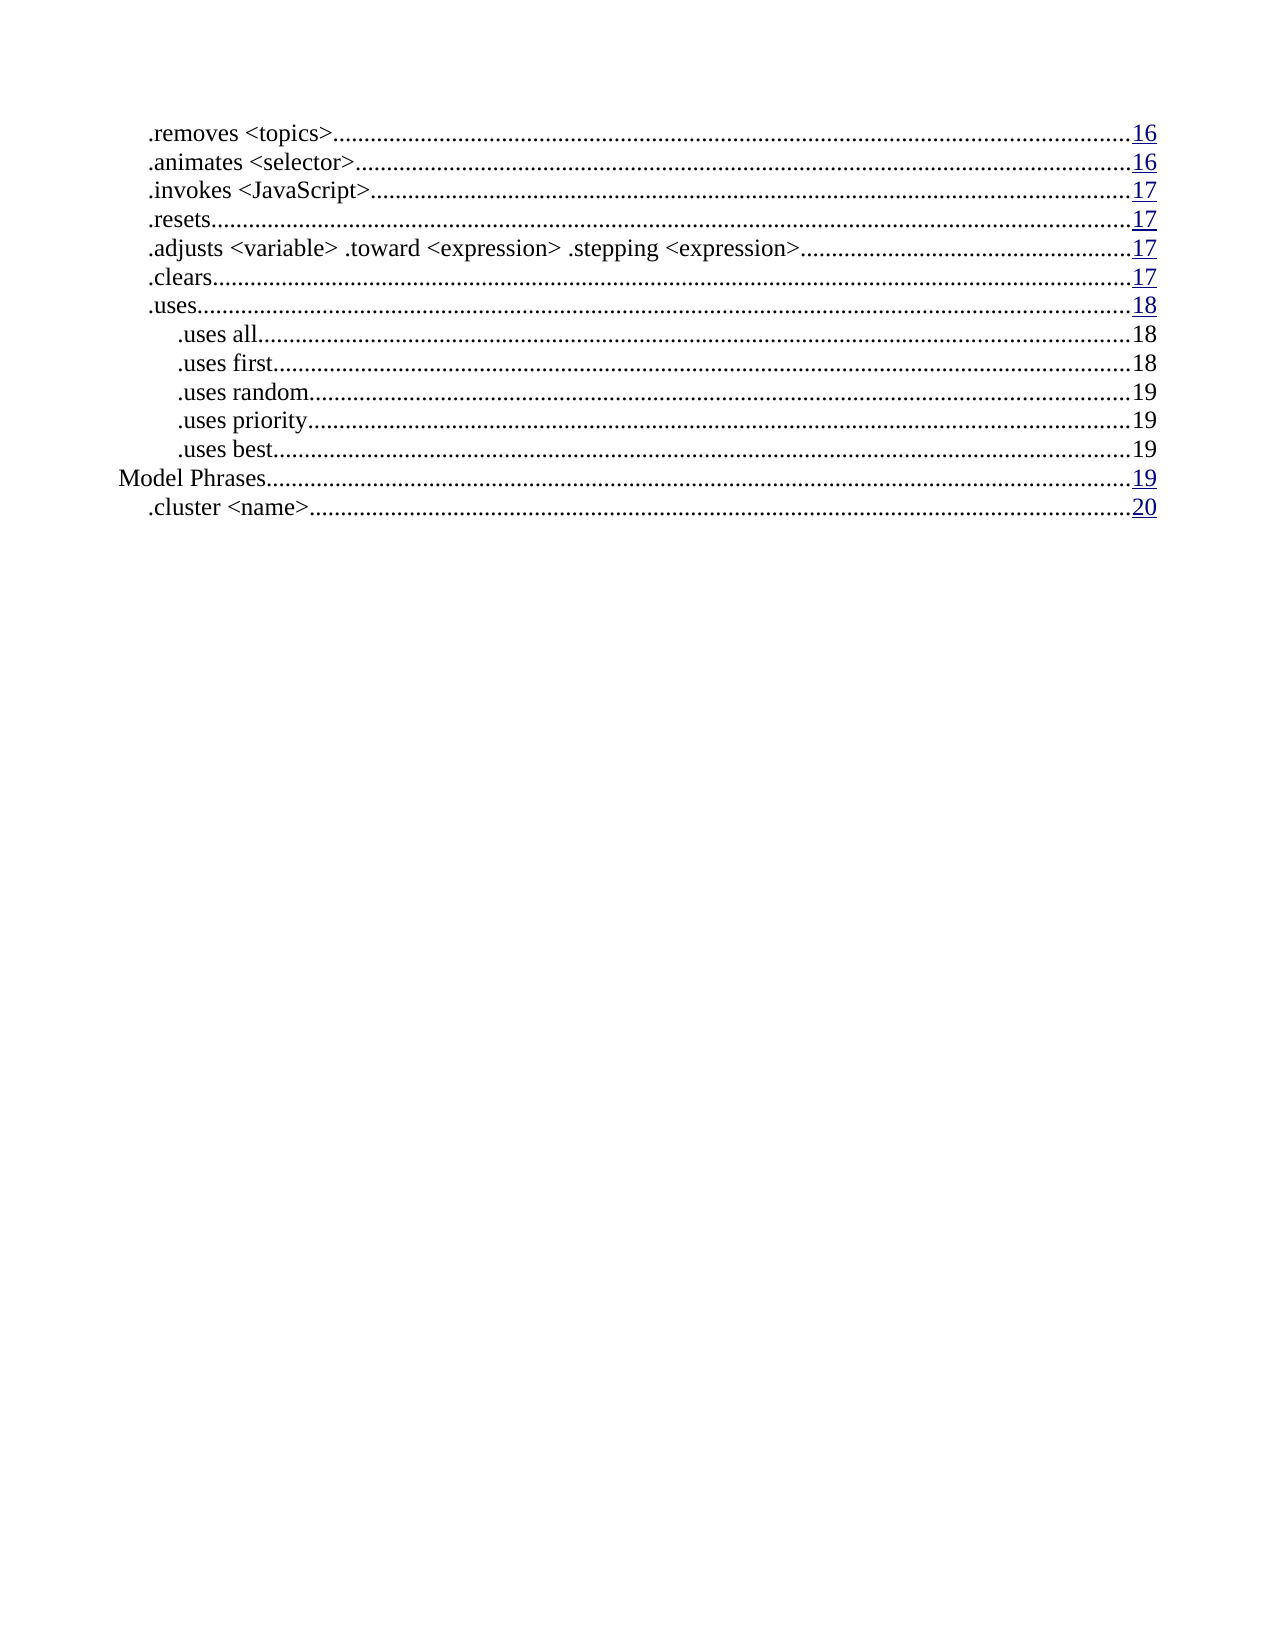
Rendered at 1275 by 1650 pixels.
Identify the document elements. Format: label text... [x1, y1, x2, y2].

text .clears 17 [148, 262, 1157, 291]
text .removes <topics> 16 [148, 118, 1157, 147]
text .animates <selector> 16 [148, 147, 1157, 176]
text .resets 17 [148, 204, 1157, 233]
text Model Phrases 19 [118, 463, 1157, 492]
text .uses random 19 [177, 377, 1157, 406]
text .cluster <name> 20 [148, 492, 1157, 521]
text .uses first 18 [177, 348, 1157, 377]
text .uses 18 [148, 291, 1157, 319]
text .invokes <JavaScript> 17 [148, 176, 1157, 204]
text .uses all 18 [177, 319, 1157, 348]
text .uses priority 19 [177, 406, 1157, 434]
text .uses best 19 [177, 434, 1157, 463]
text .adjusts <variable> .toward <expression> .stepping <expression> 17 [148, 233, 1157, 262]
